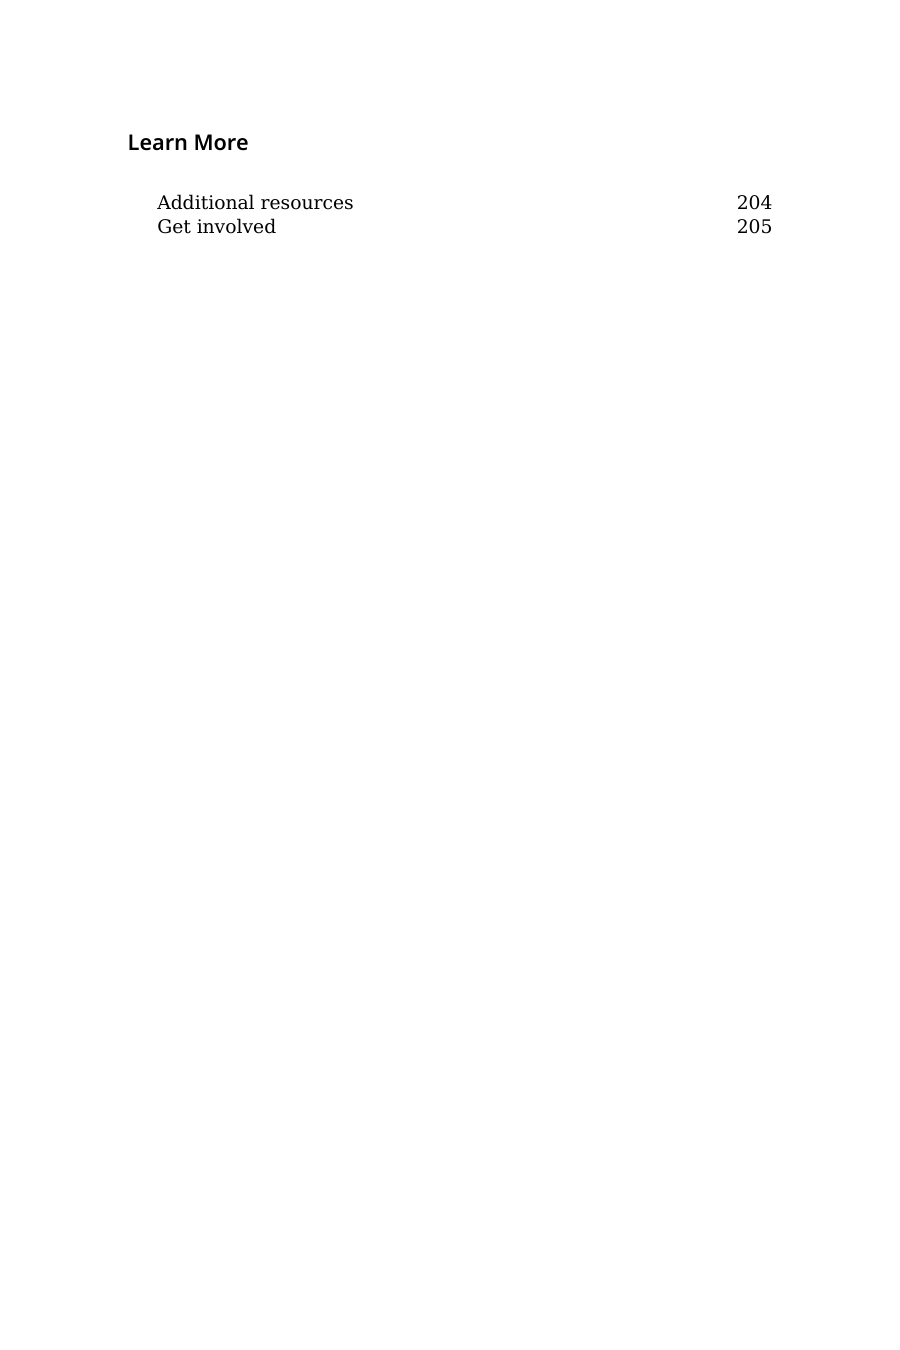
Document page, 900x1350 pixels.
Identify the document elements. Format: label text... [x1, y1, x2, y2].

text Get involved 205 [157, 216, 772, 238]
text Learn More [127, 127, 772, 189]
text Additional resources 204 [157, 192, 772, 214]
